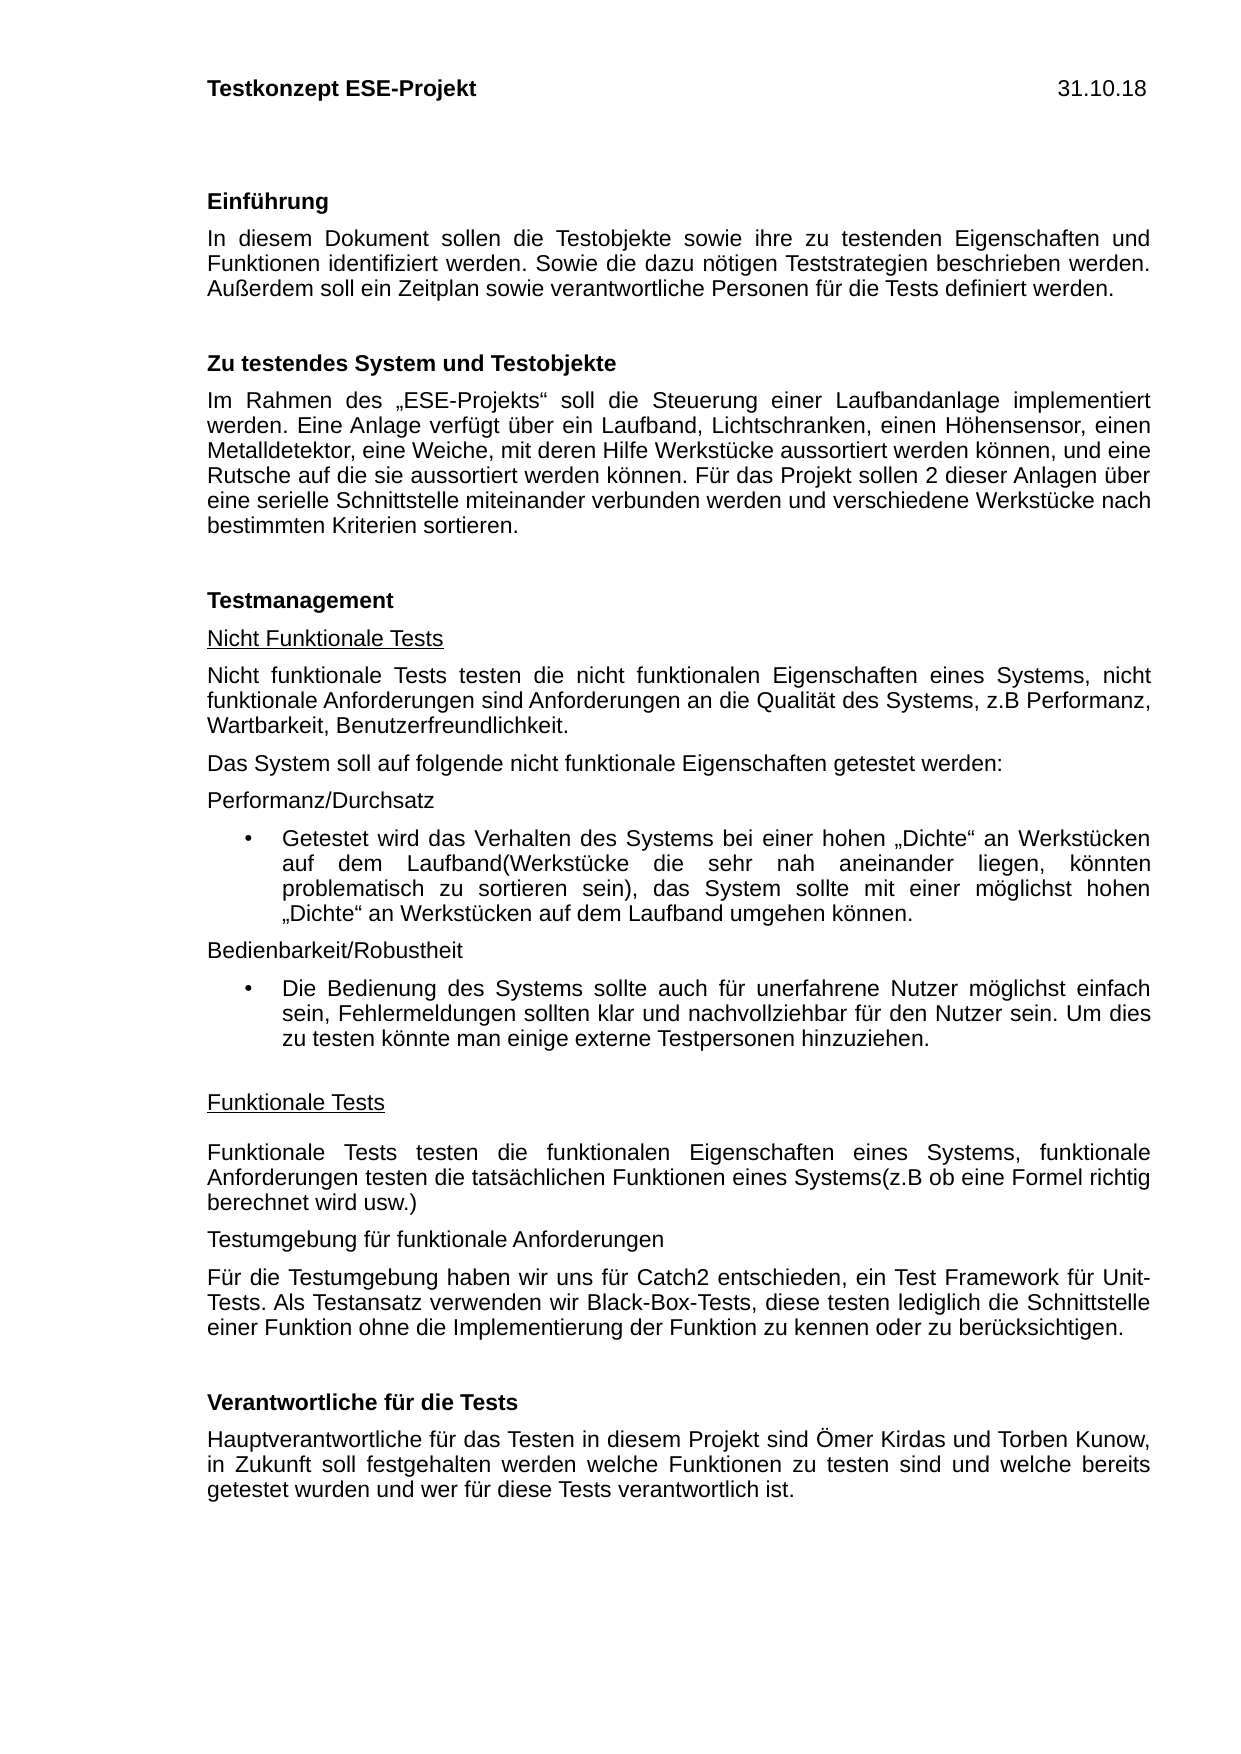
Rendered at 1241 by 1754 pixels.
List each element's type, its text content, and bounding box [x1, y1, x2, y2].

text Bedienbarkeit/Robustheit [207, 939, 1152, 964]
text Verantwortliche für die Tests [207, 1390, 1152, 1415]
text Hauptverantwortliche für das Testen in diesem Projekt sind Ömer Kirdas und Torben Kunow, in Zukunft soll festgehalten werden welche Funktionen zu testen sind und welche bereits getestet wurden und wer für diese Tests verantwortlich ist. [207, 1428, 1152, 1503]
text Zu testendes System und Testobjekte [207, 351, 1152, 376]
text Testumgebung für funktionale Anforderungen [207, 1228, 1152, 1253]
text Das System soll auf folgende nicht funktionale Eigenschaften getestet werden: [207, 751, 1152, 776]
text Funktionale Tests testen die funktionalen Eigenschaften eines Systems, funktionale Anforderungen testen die tatsächlichen Funktionen eines Systems(z.B ob eine Formel richtig berechnet wird usw.) [207, 1140, 1152, 1215]
text Im Rahmen des „ESE-Projekts“ soll die Steuerung einer Laufbandanlage implementiert werden. Eine Anlage verfügt über ein Laufband, Lichtschranken, einen Höhensensor, einen Metalldetektor, eine Weiche, mit deren Hilfe Werkstücke aussortiert werden können, und eine Rutsche auf die sie aussortiert werden können. Für das Projekt sollen 2 dieser Anlagen über eine serielle Schnittstelle miteinander verbunden werden und verschiedene Werkstücke nach bestimmten Kriterien sortieren. [207, 389, 1152, 539]
subtitle Funktionale Tests [207, 1089, 1152, 1115]
text In diesem Dokument sollen die Testobjekte sowie ihre zu testenden Eigenschaften und Funktionen identifiziert werden. Sowie die dazu nötigen Teststrategien beschrieben werden. Außerdem soll ein Zeitplan sowie verantwortliche Personen für die Tests definiert werden. [207, 226, 1152, 301]
text Für die Testumgebung haben wir uns für Catch2 entschieden, ein Test Framework für Unit-Tests. Als Testansatz verwenden wir Black-Box-Tests, diese testen lediglich die Schnittstelle einer Funktion ohne die Implementierung der Funktion zu kennen oder zu berücksichtigen. [207, 1265, 1152, 1340]
text Testmanagement [207, 589, 1152, 614]
text Nicht funktionale Tests testen die nicht funktionalen Eigenschaften eines Systems, nicht funktionale Anforderungen sind Anforderungen an die Qualität des Systems, z.B Performanz, Wartbarkeit, Benutzerfreundlichkeit. [207, 664, 1152, 739]
text Testkonzept ESE-Projekt 31.10.18 [207, 75, 1152, 101]
list Die Bedienung des Systems sollte auch für unerfahrene Nutzer möglichst einfach sein, Fehlermeldungen sollten klar und nachvollziehbar für den Nutzer sein. Um dies zu testen könnte man einige externe Testpersonen hinzuziehen. [244, 976, 1152, 1051]
text Nicht Funktionale Tests [207, 626, 1152, 651]
list Getestet wird das Verhalten des Systems bei einer hohen „Dichte“ an Werkstücken auf dem Laufband(Werkstücke die sehr nah aneinander liegen, könnten problematisch zu sortieren sein), das System sollte mit einer möglichst hohen „Dichte“ an Werkstücken auf dem Laufband umgehen können. [244, 826, 1152, 926]
text Einführung [207, 188, 1152, 214]
text Performanz/Durchsatz [207, 789, 1152, 814]
